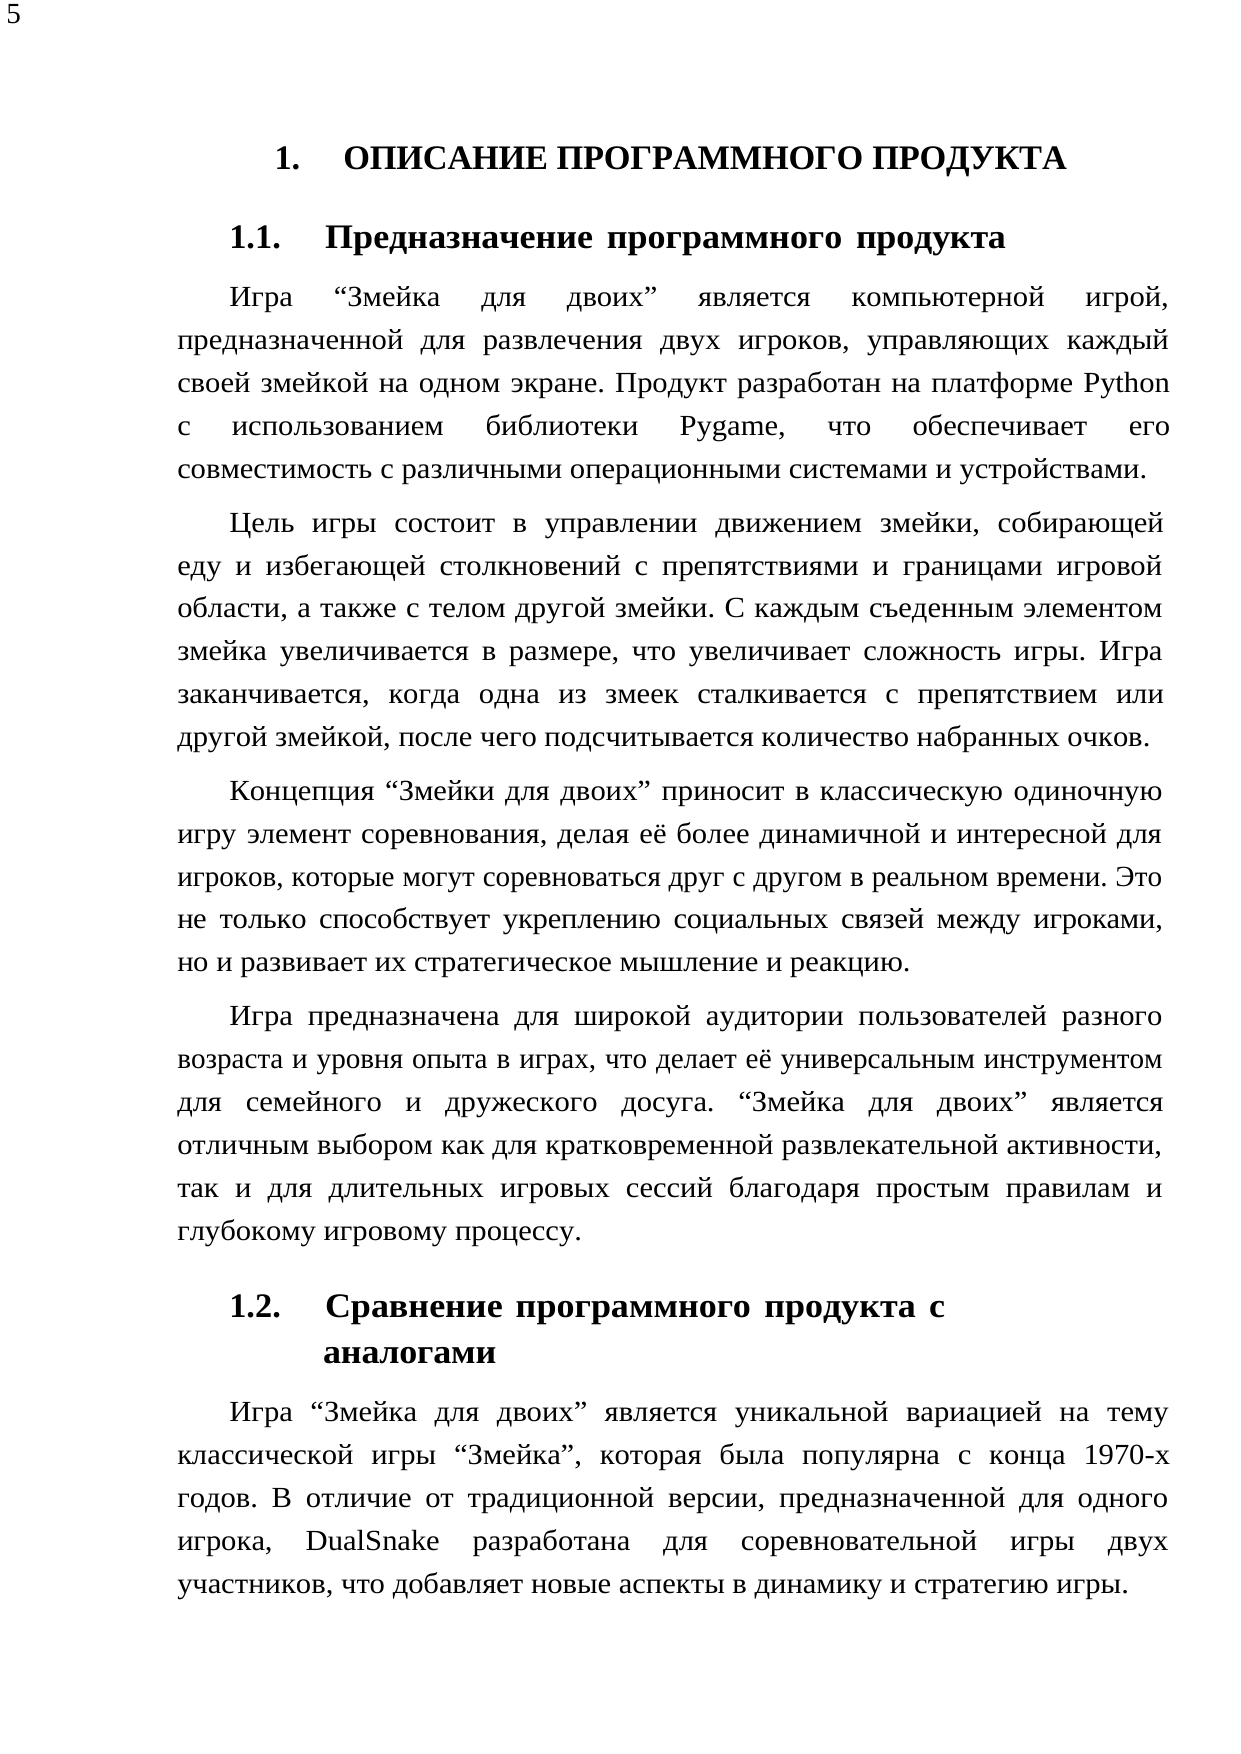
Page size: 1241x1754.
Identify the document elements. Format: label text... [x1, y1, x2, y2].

text Игра “Змейка для двоих” является уникальной вариацией на тему классической игры “Змейка”, которая была популярна с конца 1970-х годов. В отличие от традиционной версии, предназначенной для одного игрока, DualSnake разработана для соревновательной игры двух участников, что добавляет новые аспекты в динамику и стратегию игры. [177, 1394, 1170, 1599]
text Концепция “Змейки для двоих” приносит в классическую одиночную игру элемент соревнования, делая её более динамичной и интересной для игроков, которые могут соревноваться друг с другом в реальном времени. Это не только способствует укреплению социальных связей между игроками, но и развивает их стратегическое мышление и реакцию. [177, 773, 1164, 978]
subtitle Предназначение программного продукта [229, 216, 1182, 256]
subtitle ОПИСАНИЕ ПРОГРАММНОГО ПРОДУКТА [274, 138, 1182, 177]
subtitle Сравнение программного продукта с аналогами [229, 1286, 946, 1371]
text Цель игры состоит в управлении движением змейки, собирающей еду и избегающей столкновений с препятствиями и границами игровой области, а также с телом другой змейки. С каждым съеденным элементом змейка увеличивается в размере, что увеличивает сложность игры. Игра заканчивается, когда одна из змеек сталкивается с препятствием или другой змейкой, после чего подсчитывается количество набранных очков. [177, 505, 1164, 753]
text Игра “Змейка для двоих” является компьютерной игрой, предназначенной для развлечения двух игроков, управляющих каждый своей змейкой на одном экране. Продукт разработан на платформе Python с использованием библиотеки Pygame, что обеспечивает его совместимость с различными операционными системами и устройствами. [177, 279, 1170, 484]
text Игра предназначена для широкой аудитории пользователей разного возраста и уровня опыта в играх, что делает её универсальным инструментом для семейного и дружеского досуга. “Змейка для двоих” является отличным выбором как для кратковременной развлекательной активности, так и для длительных игровых сессий благодаря простым правилам и глубокому игровому процессу. [177, 998, 1164, 1246]
